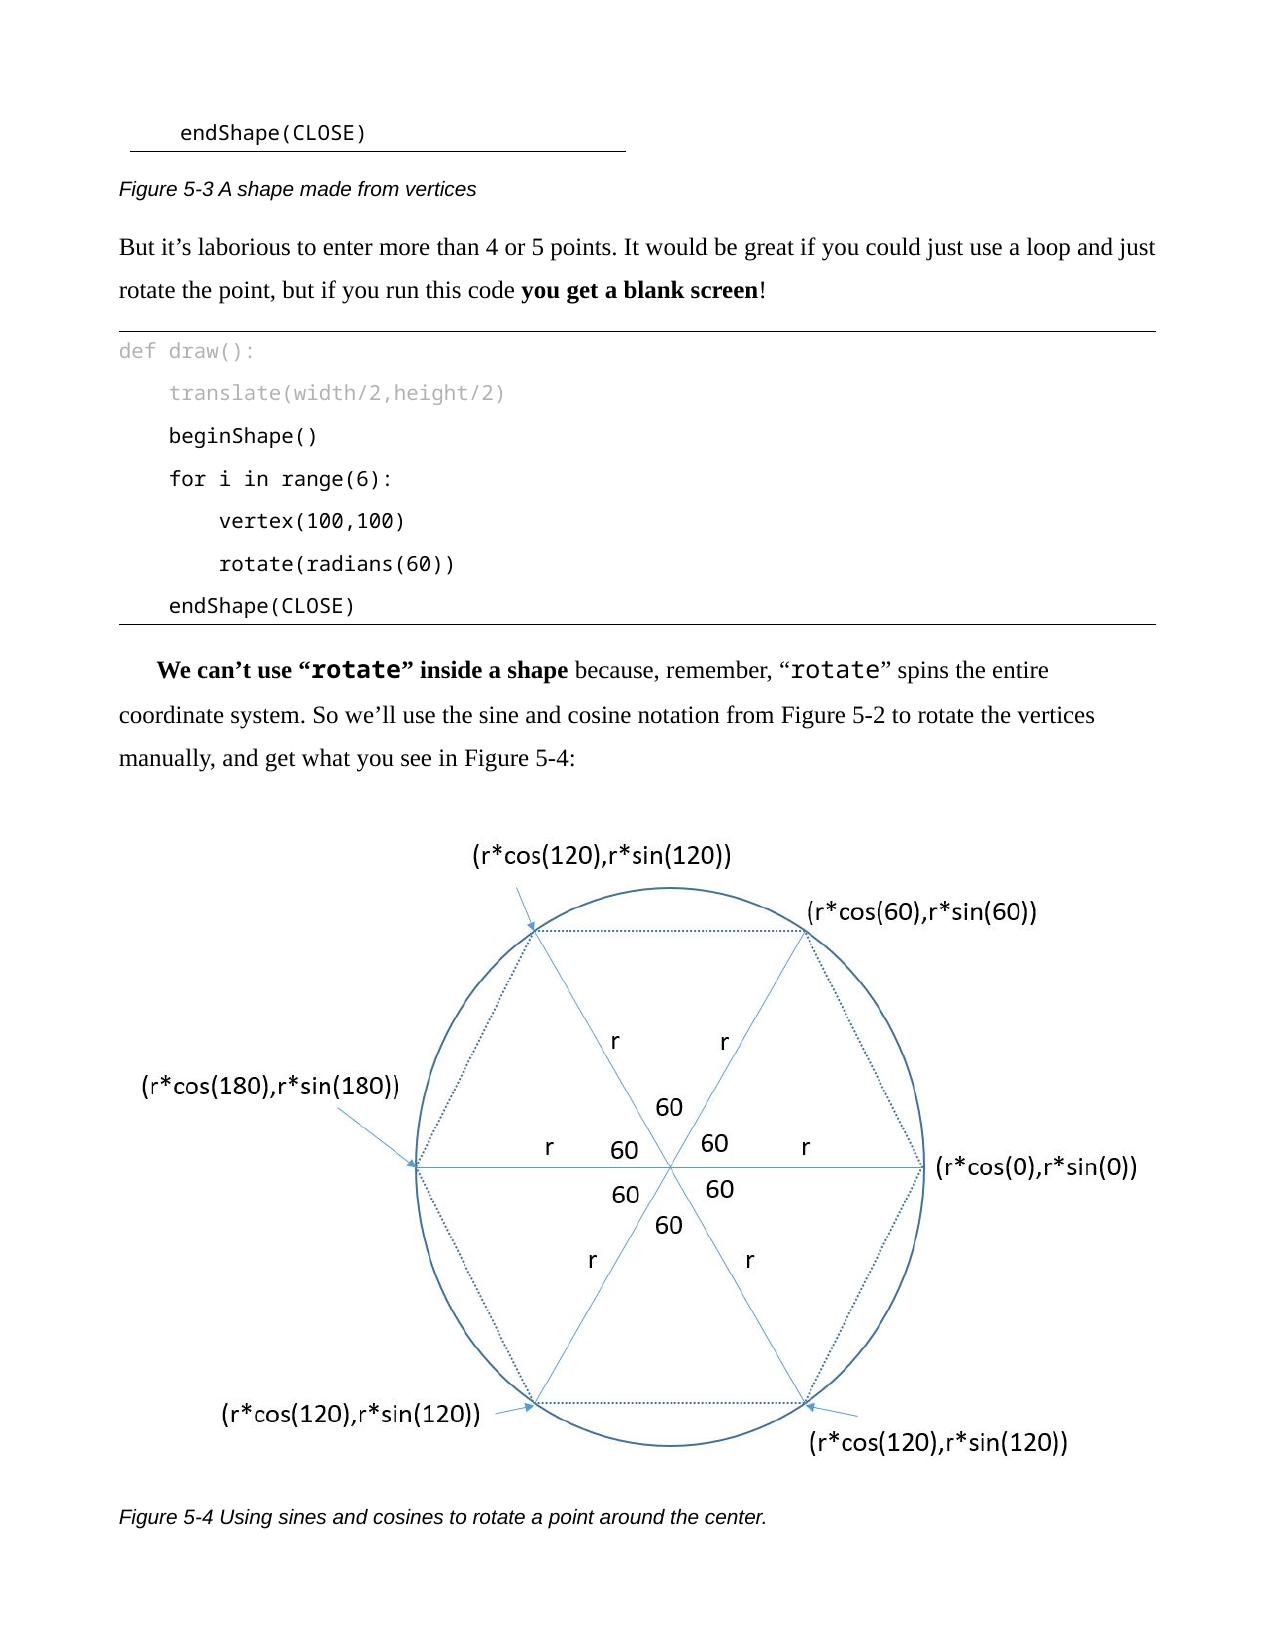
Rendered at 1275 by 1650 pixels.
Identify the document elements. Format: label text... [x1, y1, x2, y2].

text translate(width/2,height/2) [118, 378, 1156, 407]
table_header [637, 119, 1155, 165]
picture [118, 798, 1157, 1494]
text vertex(100,100) [118, 506, 1156, 535]
text for i in range(6): [118, 464, 1156, 492]
text We can’t use “rotate” inside a shape because, remember, “rotate” spins the entire coordinate system. So we’ll use the sine and cosine notation from Figure 5-2 to rotate the vertices manually, and get what you see in Figure 5-4: [118, 652, 1156, 772]
table_header endShape(CLOSE) [119, 119, 637, 165]
text Figure 5-3 A shape made from vertices [118, 177, 1156, 201]
text Figure 5-4 Using sines and cosines to rotate a point around the center. [118, 1494, 1156, 1529]
text beginShape() [118, 421, 1156, 449]
text endShape(CLOSE) [118, 591, 1156, 625]
text def draw(): [118, 332, 1156, 364]
text rotate(radians(60)) [118, 549, 1156, 577]
text But it’s laborious to enter more than 4 or 5 points. It would be great if you could just use a loop and just rotate the point, but if you run this code you get a blank screen! [118, 232, 1156, 304]
